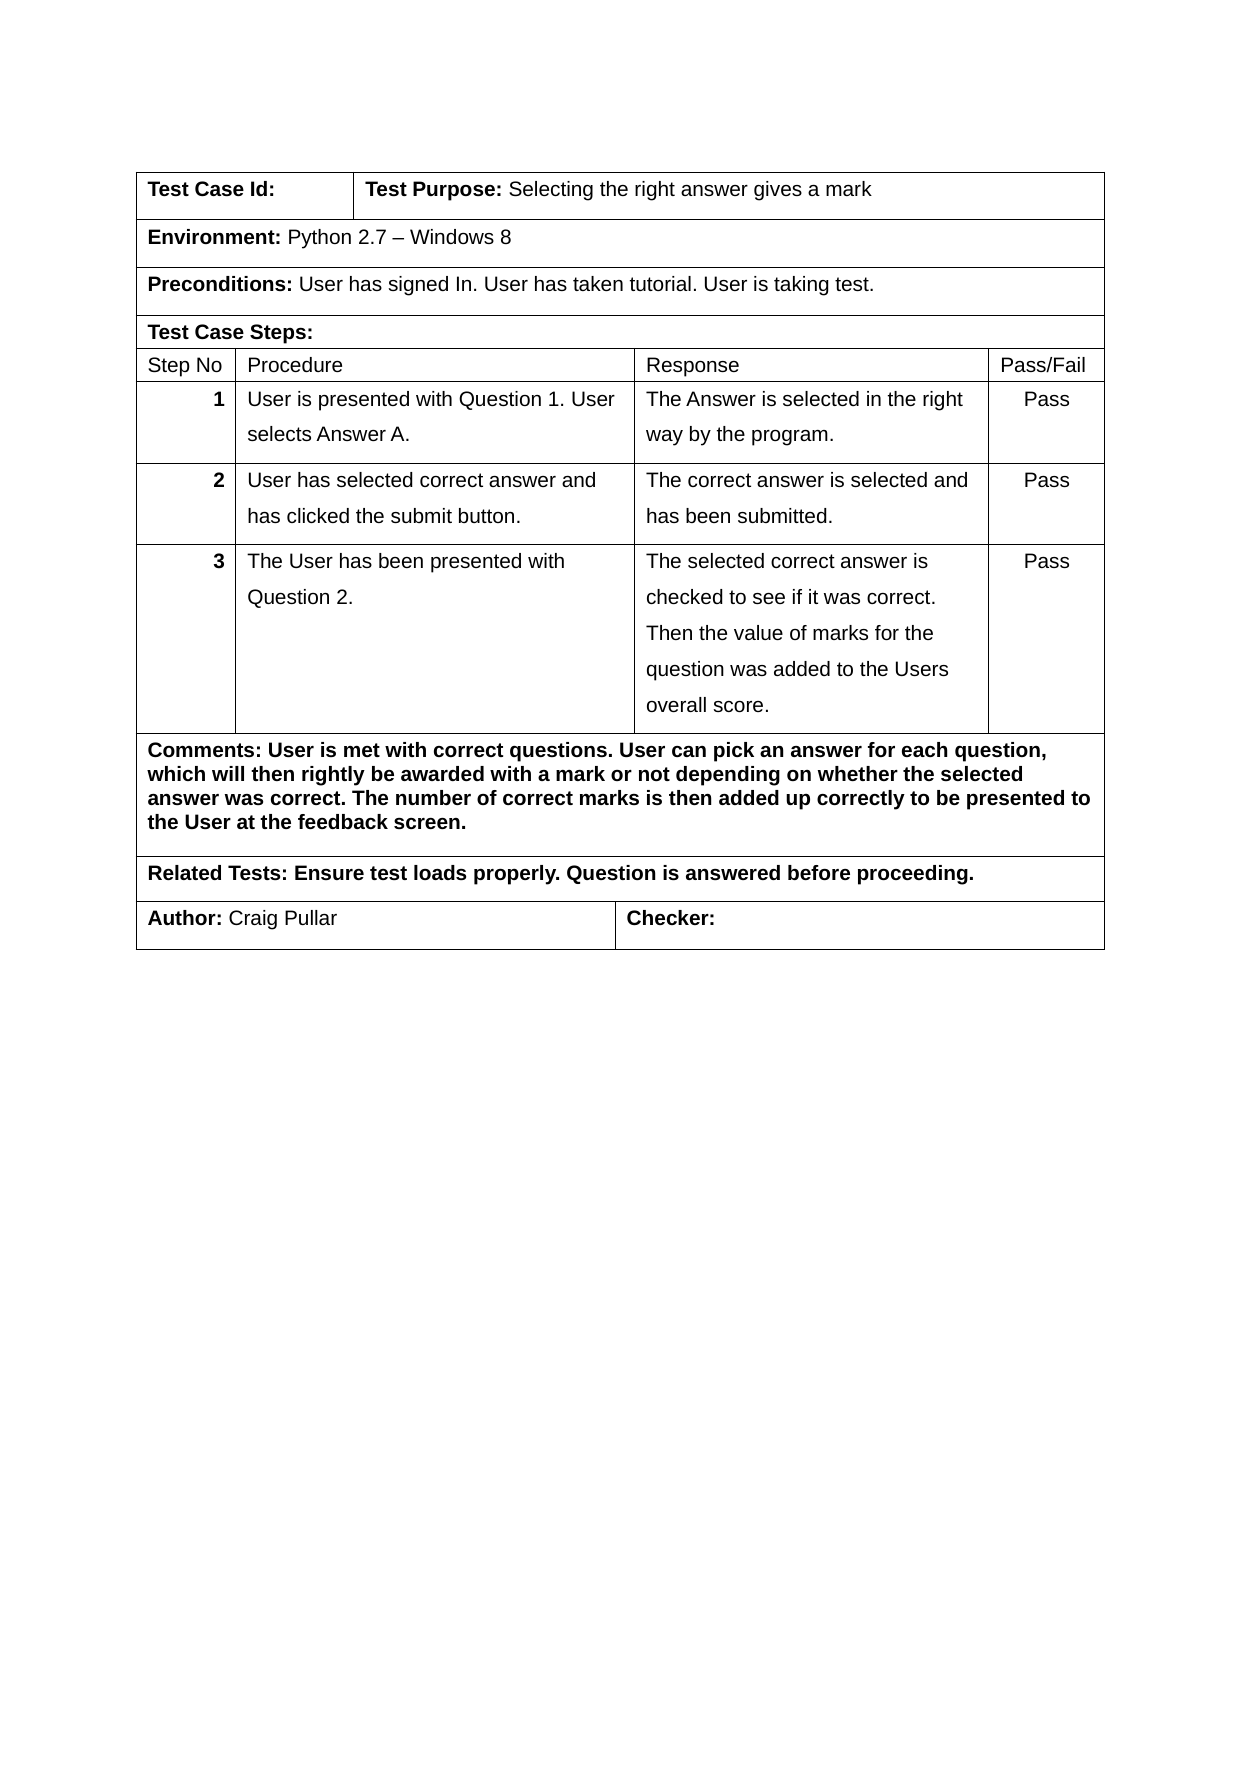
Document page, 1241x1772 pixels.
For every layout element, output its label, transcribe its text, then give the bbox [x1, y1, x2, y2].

table_cell User has selected correct answer and has clicked the submit button. [236, 464, 634, 544]
table_cell Step No [137, 349, 235, 381]
table_header Test Case Id: [137, 173, 353, 219]
table_cell Pass [989, 382, 1104, 462]
table_cell 3 [137, 545, 235, 733]
table_cell The User has been presented with Question 2. [236, 545, 634, 733]
table_cell User is presented with Question 1. User selects Answer A. [236, 382, 634, 462]
table_cell Preconditions: User has signed In. User has taken tutorial. User is taking test. [137, 268, 1104, 314]
table_cell 1 [137, 382, 235, 462]
table_cell Comments: User is met with correct questions. User can pick an answer for each question, which will then rightly be awarded with a mark or not depending on whether the selected answer was correct. The number of correct marks is then added up correctly to be presented to the User at the feedback screen. [137, 734, 1104, 856]
table_cell The correct answer is selected and has been submitted. [635, 464, 988, 544]
table_cell The Answer is selected in the right way by the program. [635, 382, 988, 462]
table_header Test Purpose: Selecting the right answer gives a mark [354, 173, 1104, 219]
table_cell Pass [989, 464, 1104, 544]
table_cell Related Tests: Ensure test loads properly. Question is answered before proceeding. [137, 857, 1104, 901]
table_cell The selected correct answer is checked to see if it was correct. Then the value of marks for the question was added to the Users overall score. [635, 545, 988, 733]
table_cell Environment: Python 2.7 – Windows 8 [137, 220, 1104, 267]
table_cell Checker: [616, 902, 1104, 948]
table_cell 2 [137, 464, 235, 544]
table_cell Response [635, 349, 988, 381]
table_cell Procedure [236, 349, 634, 381]
table_cell Test Case Steps: [137, 316, 1104, 348]
table_cell Pass [989, 545, 1104, 733]
table_cell Pass/Fail [989, 349, 1104, 381]
table_cell Author: Craig Pullar [137, 902, 615, 948]
